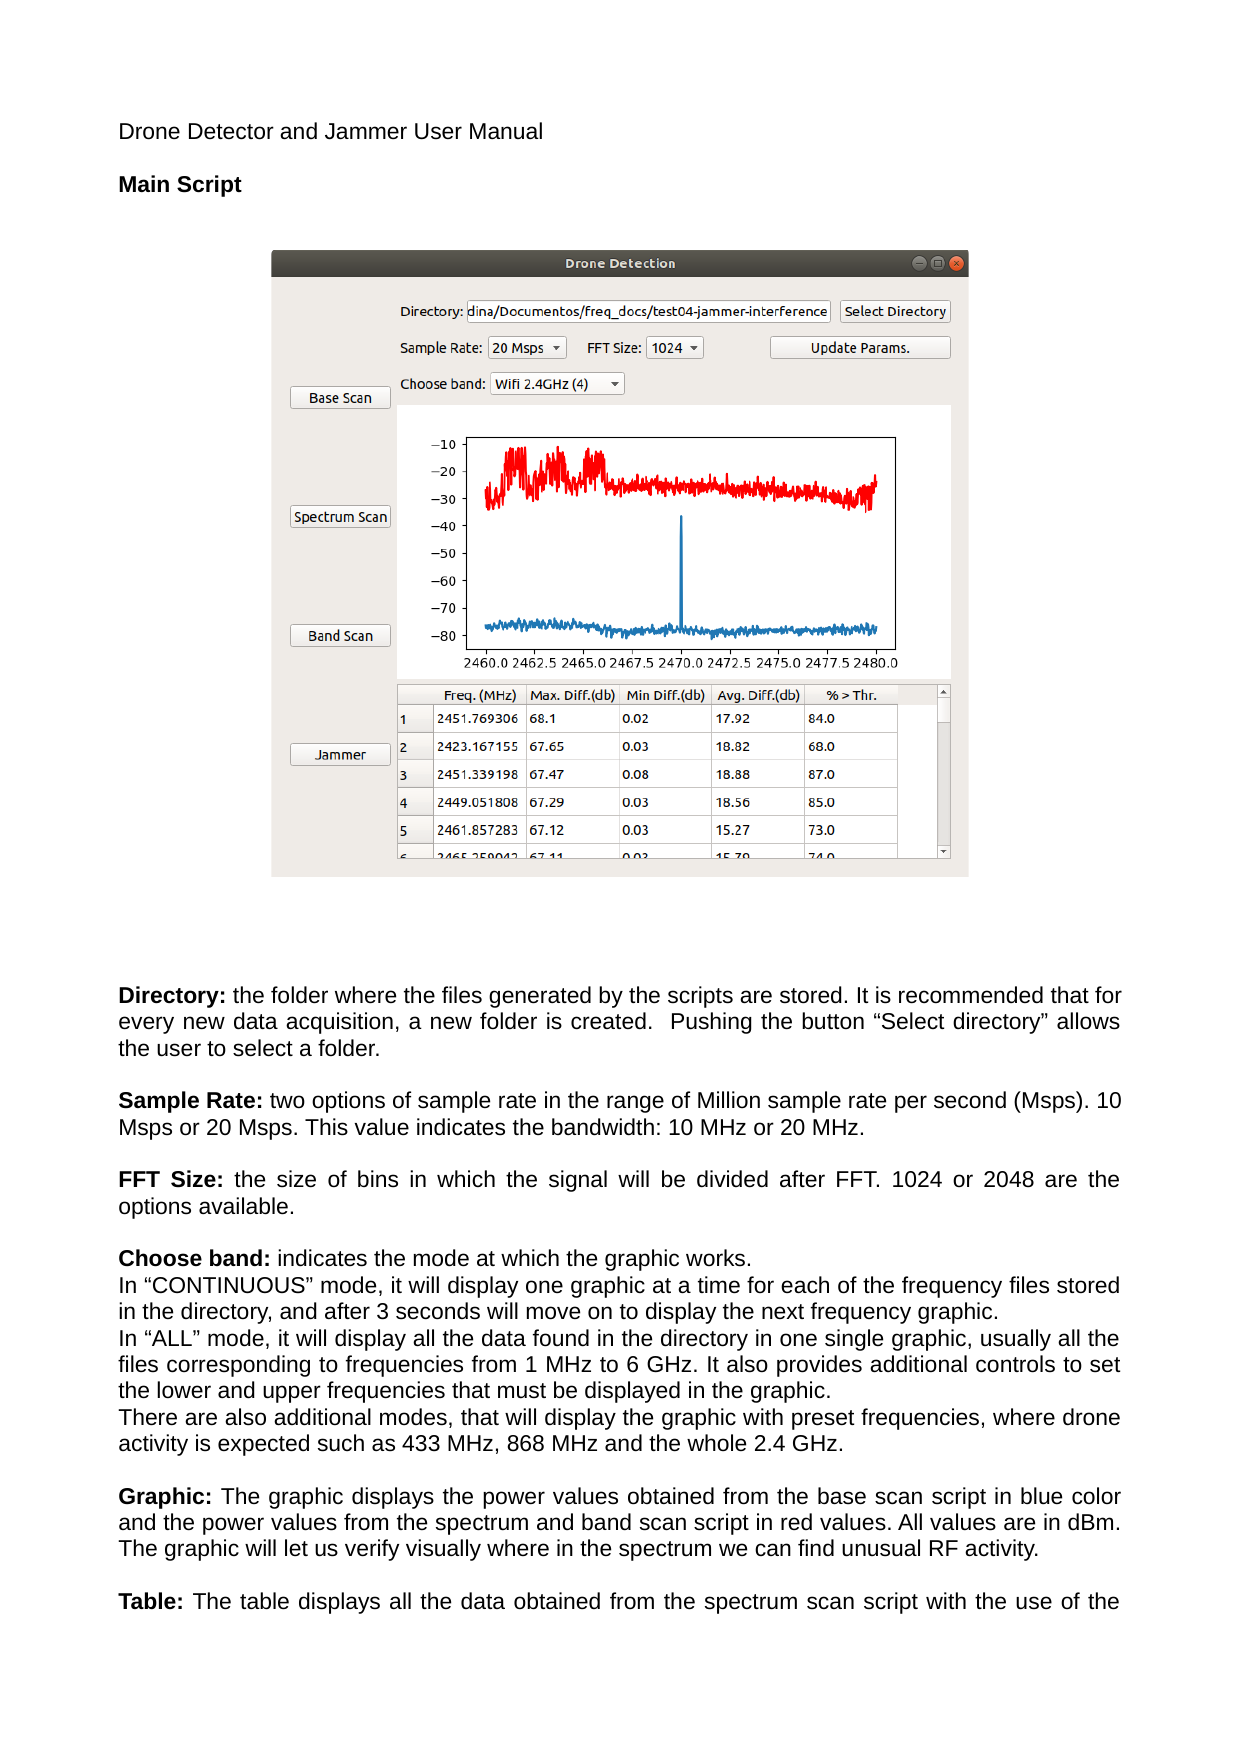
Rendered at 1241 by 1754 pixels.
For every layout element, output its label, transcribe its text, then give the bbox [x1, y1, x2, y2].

text Directory: the folder where the files generated by the scripts are stored. It is recommended that for every new data acquisition, a new folder is created. Pushing the button “Select directory” allows the user to select a folder. [118, 982, 1122, 1061]
text Graphic: The graphic displays the power values obtained from the base scan script in blue color and the power values from the spectrum and band scan script in red values. All values are in dBm. The graphic will let us verify visually where in the spectrum we can find unusual RF activity. [118, 1483, 1122, 1562]
text There are also additional modes, that will display the graphic with preset frequencies, where drone activity is expected such as 433 MHz, 868 MHz and the whole 2.4 GHz. [118, 1403, 1122, 1456]
picture [271, 250, 969, 877]
text Drone Detector and Jammer User Manual [118, 118, 1122, 144]
text Main Script [118, 171, 1122, 197]
text FFT Size: the size of bins in which the signal will be divided after FFT. 1024 or 2048 are the options available. [118, 1166, 1122, 1219]
text In “ALL” mode, it will display all the data found in the directory in one single graphic, usually all the files corresponding to frequencies from 1 MHz to 6 GHz. It also provides additional controls to set the lower and upper frequencies that must be displayed in the graphic. [118, 1324, 1122, 1403]
text In “CONTINUOUS” mode, it will display one graphic at a time for each of the frequency files stored in the directory, and after 3 seconds will move on to display the next frequency graphic. [118, 1272, 1122, 1324]
text Choose band: indicates the mode at which the graphic works. [118, 1245, 1122, 1272]
text Table: The table displays all the data obtained from the spectrum scan script with the use of the [118, 1588, 1122, 1614]
text Sample Rate: two options of sample rate in the range of Million sample rate per second (Msps). 10 Msps or 20 Msps. This value indicates the bandwidth: 10 MHz or 20 MHz. [118, 1087, 1122, 1140]
